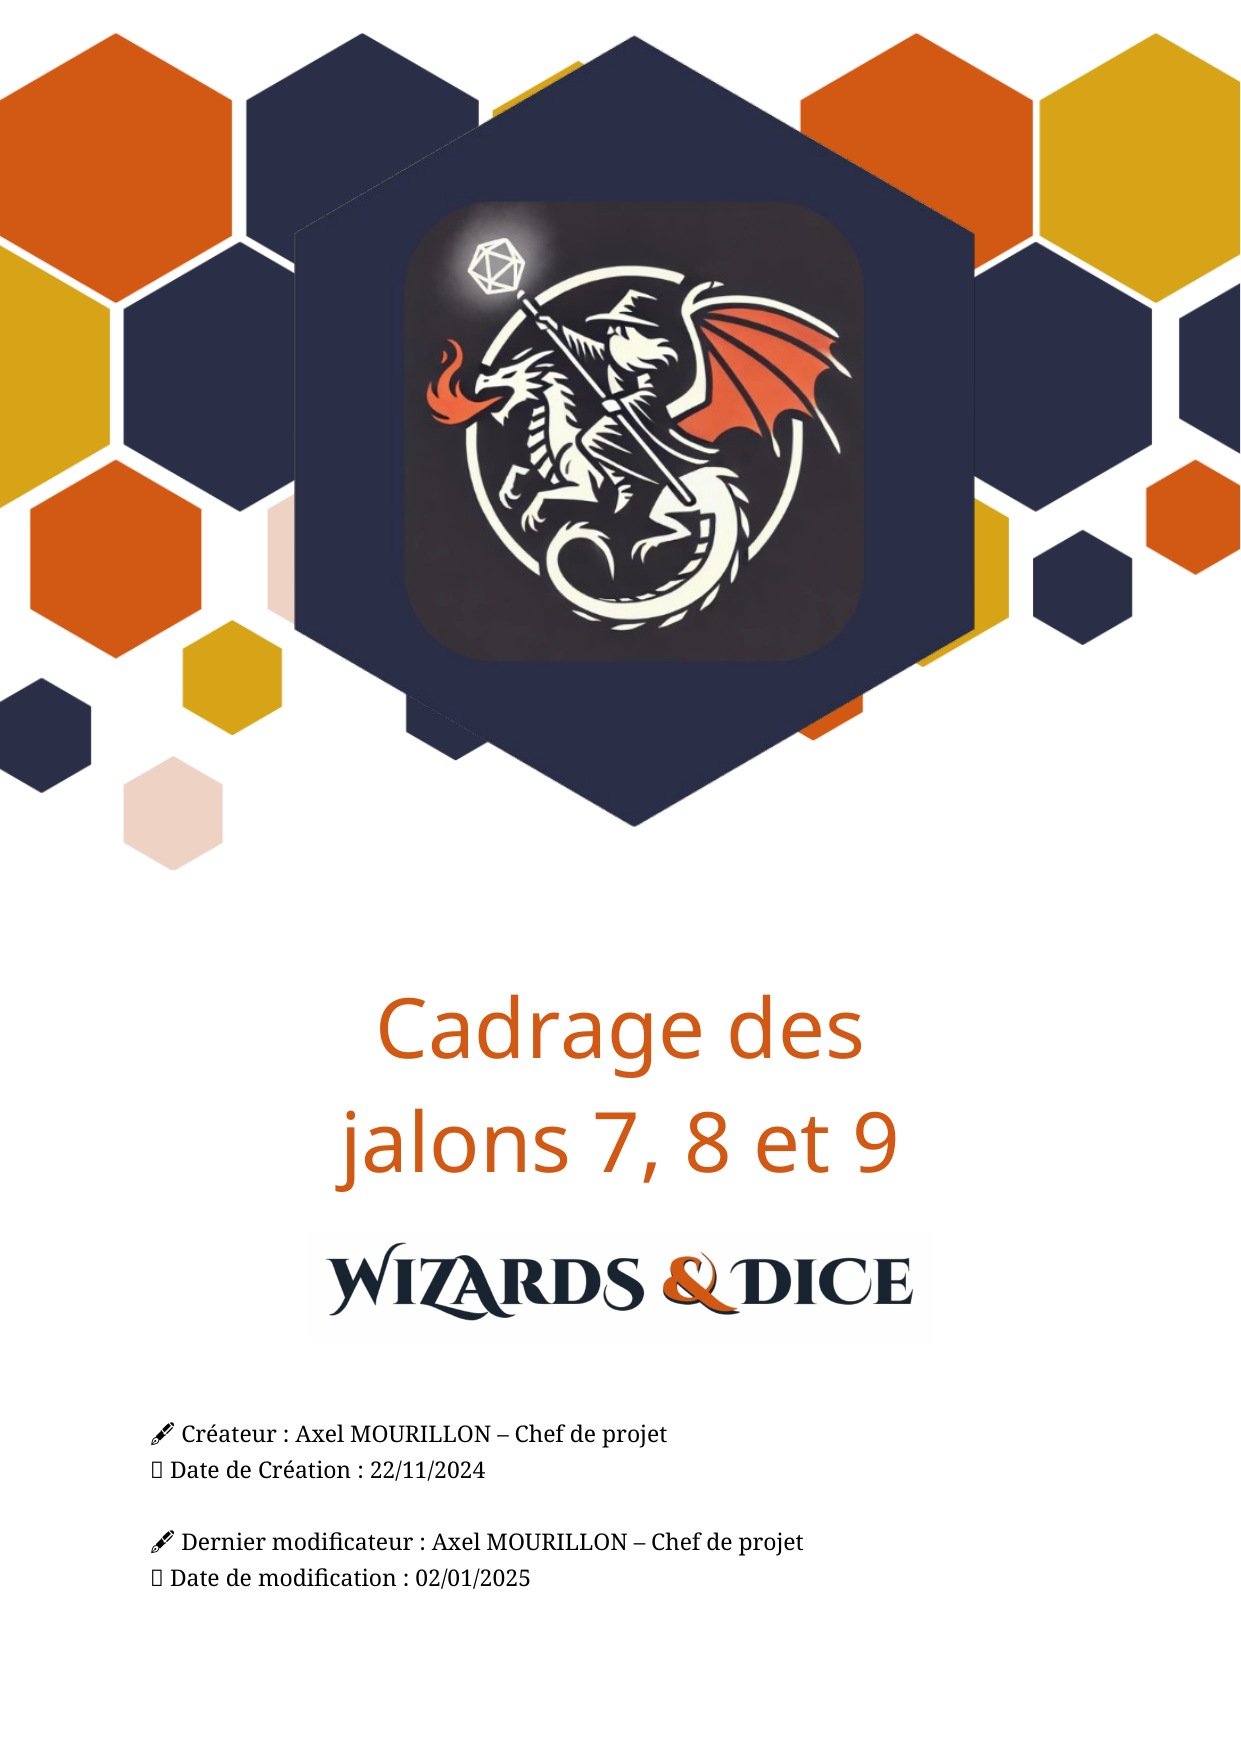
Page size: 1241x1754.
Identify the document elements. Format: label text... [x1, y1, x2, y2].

text 🖋️ Créateur : Axel MOURILLON – Chef de projet [150, 1418, 1090, 1449]
title Cadrage des jalons 7, 8 et 9 [150, 970, 1090, 1197]
picture [307, 1232, 934, 1342]
text 📅 Date de modification : 02/01/2025 [150, 1562, 1090, 1593]
text 📅 Date de Création : 22/11/2024 [150, 1454, 1090, 1485]
text 🖋️ Dernier modificateur : Axel MOURILLON – Chef de projet [150, 1526, 1090, 1557]
picture [0, 18, 1241, 870]
